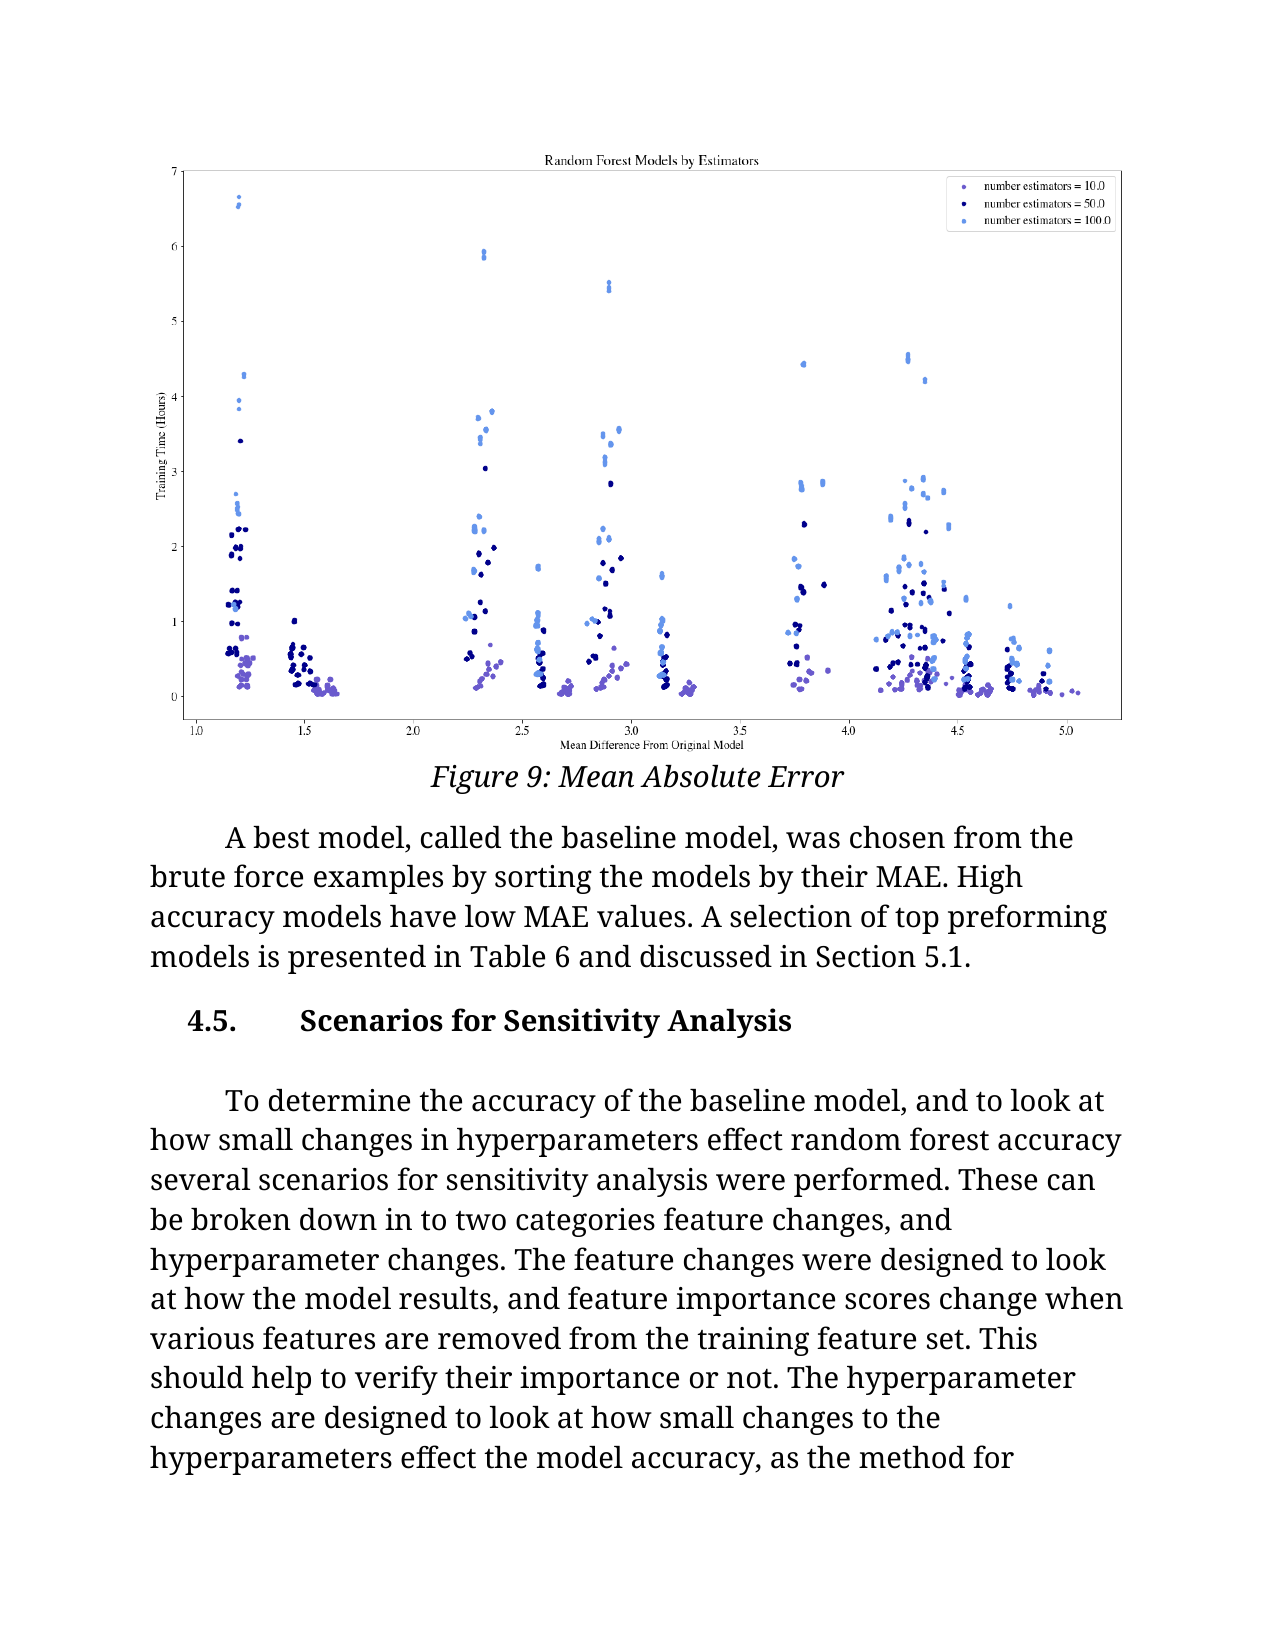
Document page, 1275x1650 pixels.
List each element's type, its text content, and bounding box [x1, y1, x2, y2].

subtitle Scenarios for Sensitivity Analysis [187, 1001, 1125, 1040]
picture [150, 150, 1125, 757]
text A best model, called the baseline model, was chosen from the brute force examples by sorting the models by their MAE. High accuracy models have low MAE values. A selection of top preforming models is presented in Table 6 and discussed in Section 5.1. [150, 817, 1125, 976]
text Figure 9: Mean Absolute Error [150, 757, 1125, 796]
text To determine the accuracy of the baseline model, and to look at how small changes in hyperparameters effect random forest accuracy several scenarios for sensitivity analysis were performed. These can be broken down in to two categories feature changes, and hyperparameter changes. The feature changes were designed to look at how the model results, and feature importance scores change when various features are removed from the training feature set. This should help to verify their importance or not. The hyperparameter changes are designed to look at how small changes to the hyperparameters effect the model accuracy, as the method for [150, 1080, 1125, 1477]
